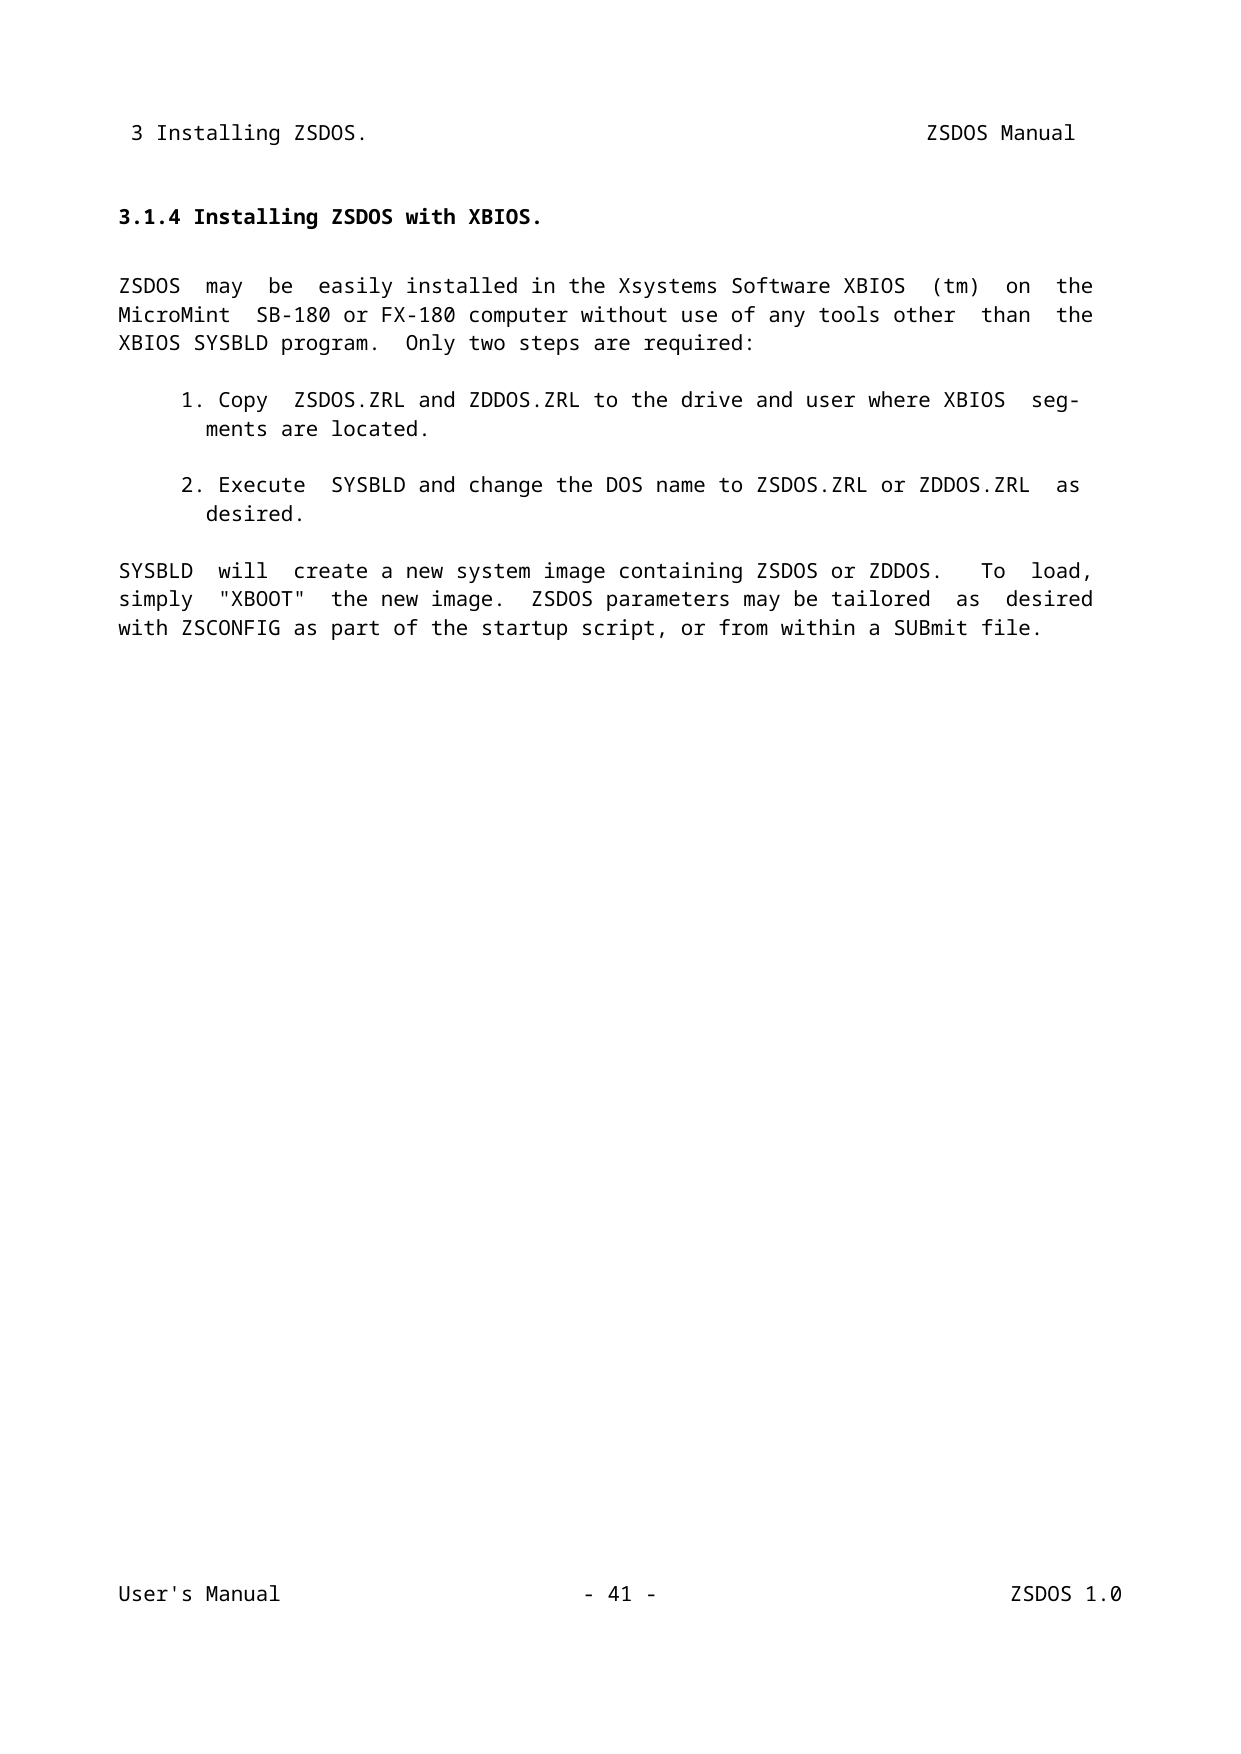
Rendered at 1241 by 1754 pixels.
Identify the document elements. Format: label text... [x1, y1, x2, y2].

text with ZSCONFIG as part of the startup script, or from within a SUBmit file. [118, 613, 1122, 641]
text MicroMint SB-180 or FX-180 computer without use of any tools other than the [118, 300, 1122, 328]
text simply "XBOOT" the new image. ZSDOS parameters may be tailored as desired [118, 584, 1122, 613]
text desired. [118, 499, 1122, 527]
text 1. Copy ZSDOS.ZRL and ZDDOS.ZRL to the drive and user where XBIOS seg- [118, 385, 1122, 414]
subtitle 3.1.4 Installing ZSDOS with XBIOS. [118, 202, 1122, 231]
text ments are located. [118, 414, 1122, 442]
text ZSDOS may be easily installed in the Xsystems Software XBIOS (tm) on the [118, 271, 1122, 300]
text 2. Execute SYSBLD and change the DOS name to ZSDOS.ZRL or ZDDOS.ZRL as [118, 471, 1122, 499]
text SYSBLD will create a new system image containing ZSDOS or ZDDOS. To load, [118, 556, 1122, 584]
text XBIOS SYSBLD program. Only two steps are required: [118, 328, 1122, 357]
